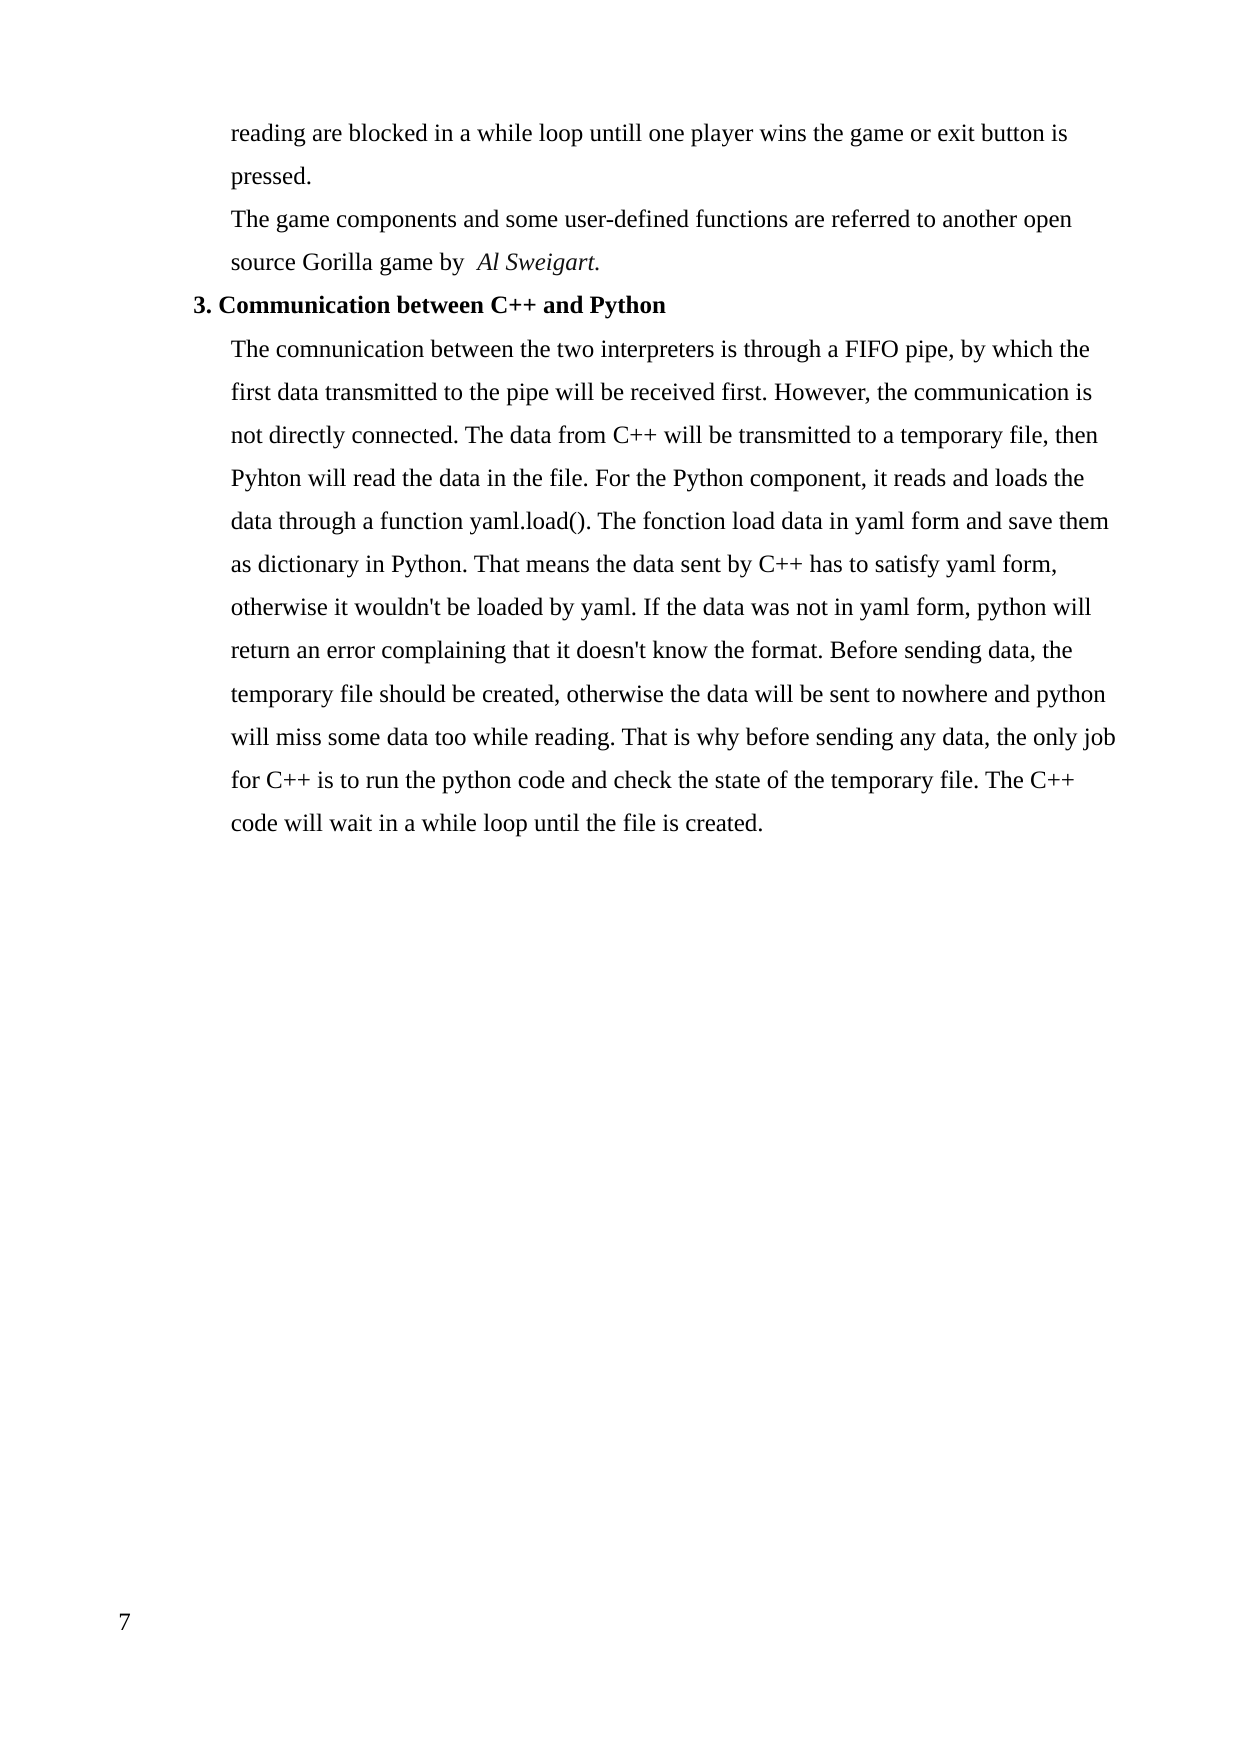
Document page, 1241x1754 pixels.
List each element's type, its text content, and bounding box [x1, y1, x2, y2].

list The game components and some user-defined functions are referred to another open source Gorilla game by Al Sweigart. [193, 204, 1122, 276]
list 3. Communication between C++ and Python [156, 291, 1122, 319]
list The comnunication between the two interpreters is through a FIFO pipe, by which the first data transmitted to the pipe will be received first. However, the communication is not directly connected. The data from C++ will be transmitted to a temporary file, then Pyhton will read the data in the file. For the Python component, it reads and loads the data through a function yaml.load(). The fonction load data in yaml form and save them as dictionary in Python. That means the data sent by C++ has to satisfy yaml form, otherwise it wouldn't be loaded by yaml. If the data was not in yaml form, python will return an error complaining that it doesn't know the format. Before sending data, the temporary file should be created, otherwise the data will be sent to nowhere and python will miss some data too while reading. That is why before sending any data, the only job for C++ is to run the python code and check the state of the temporary file. The C++ code will wait in a while loop until the file is created. [193, 334, 1122, 837]
list reading are blocked in a while loop untill one player wins the game or exit button is pressed. [193, 118, 1122, 190]
